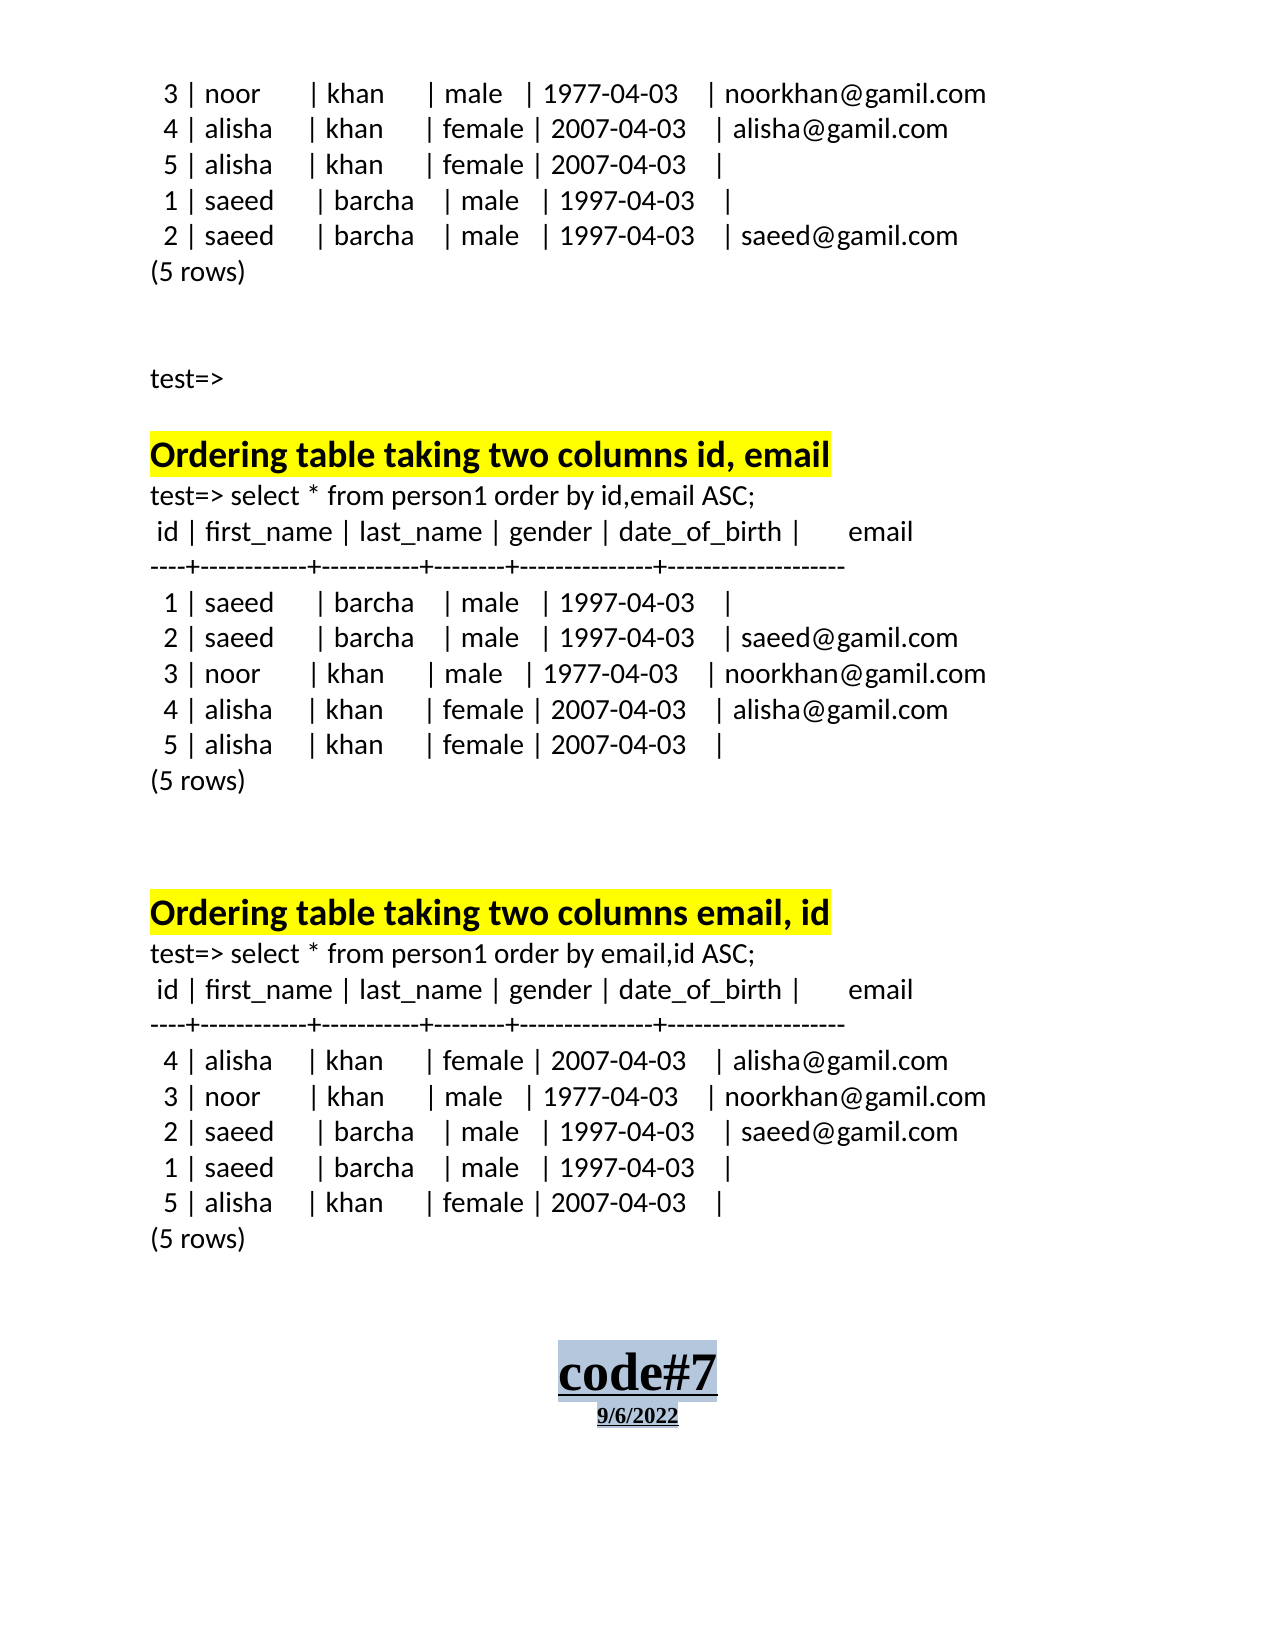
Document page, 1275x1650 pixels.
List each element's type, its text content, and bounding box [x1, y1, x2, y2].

text id | first_name | last_name | gender | date_of_birth | email [150, 513, 1125, 548]
text Ordering table taking two columns email, id [150, 889, 1125, 935]
text 5 | alisha | khan | female | 2007-04-03 | [150, 1184, 1125, 1220]
text 5 | alisha | khan | female | 2007-04-03 | [150, 146, 1125, 182]
text 3 | noor | khan | male | 1977-04-03 | noorkhan@gamil.com [150, 1078, 1125, 1113]
text code#7 [150, 1340, 1125, 1402]
text 2 | saeed | barcha | male | 1997-04-03 | saeed@gamil.com [150, 217, 1125, 253]
text (5 rows) [150, 253, 1125, 289]
text 4 | alisha | khan | female | 2007-04-03 | alisha@gamil.com [150, 111, 1125, 146]
text 2 | saeed | barcha | male | 1997-04-03 | saeed@gamil.com [150, 1113, 1125, 1149]
text 5 | alisha | khan | female | 2007-04-03 | [150, 726, 1125, 762]
text test=> select * from person1 order by id,email ASC; [150, 477, 1125, 513]
text 4 | alisha | khan | female | 2007-04-03 | alisha@gamil.com [150, 1042, 1125, 1078]
text Ordering table taking two columns id, email [150, 431, 1125, 477]
text 9/6/2022 [150, 1402, 1125, 1428]
text 2 | saeed | barcha | male | 1997-04-03 | saeed@gamil.com [150, 619, 1125, 655]
text test=> [150, 360, 1125, 396]
text 1 | saeed | barcha | male | 1997-04-03 | [150, 1149, 1125, 1184]
text 4 | alisha | khan | female | 2007-04-03 | alisha@gamil.com [150, 691, 1125, 726]
text (5 rows) [150, 1220, 1125, 1256]
text 1 | saeed | barcha | male | 1997-04-03 | [150, 584, 1125, 619]
text 3 | noor | khan | male | 1977-04-03 | noorkhan@gamil.com [150, 655, 1125, 691]
text (5 rows) [150, 762, 1125, 798]
text 3 | noor | khan | male | 1977-04-03 | noorkhan@gamil.com [150, 75, 1125, 111]
text ----+------------+-----------+--------+---------------+-------------------- [150, 548, 1125, 584]
text id | first_name | last_name | gender | date_of_birth | email [150, 971, 1125, 1006]
text ----+------------+-----------+--------+---------------+-------------------- [150, 1006, 1125, 1042]
text test=> select * from person1 order by email,id ASC; [150, 935, 1125, 971]
text 1 | saeed | barcha | male | 1997-04-03 | [150, 182, 1125, 217]
